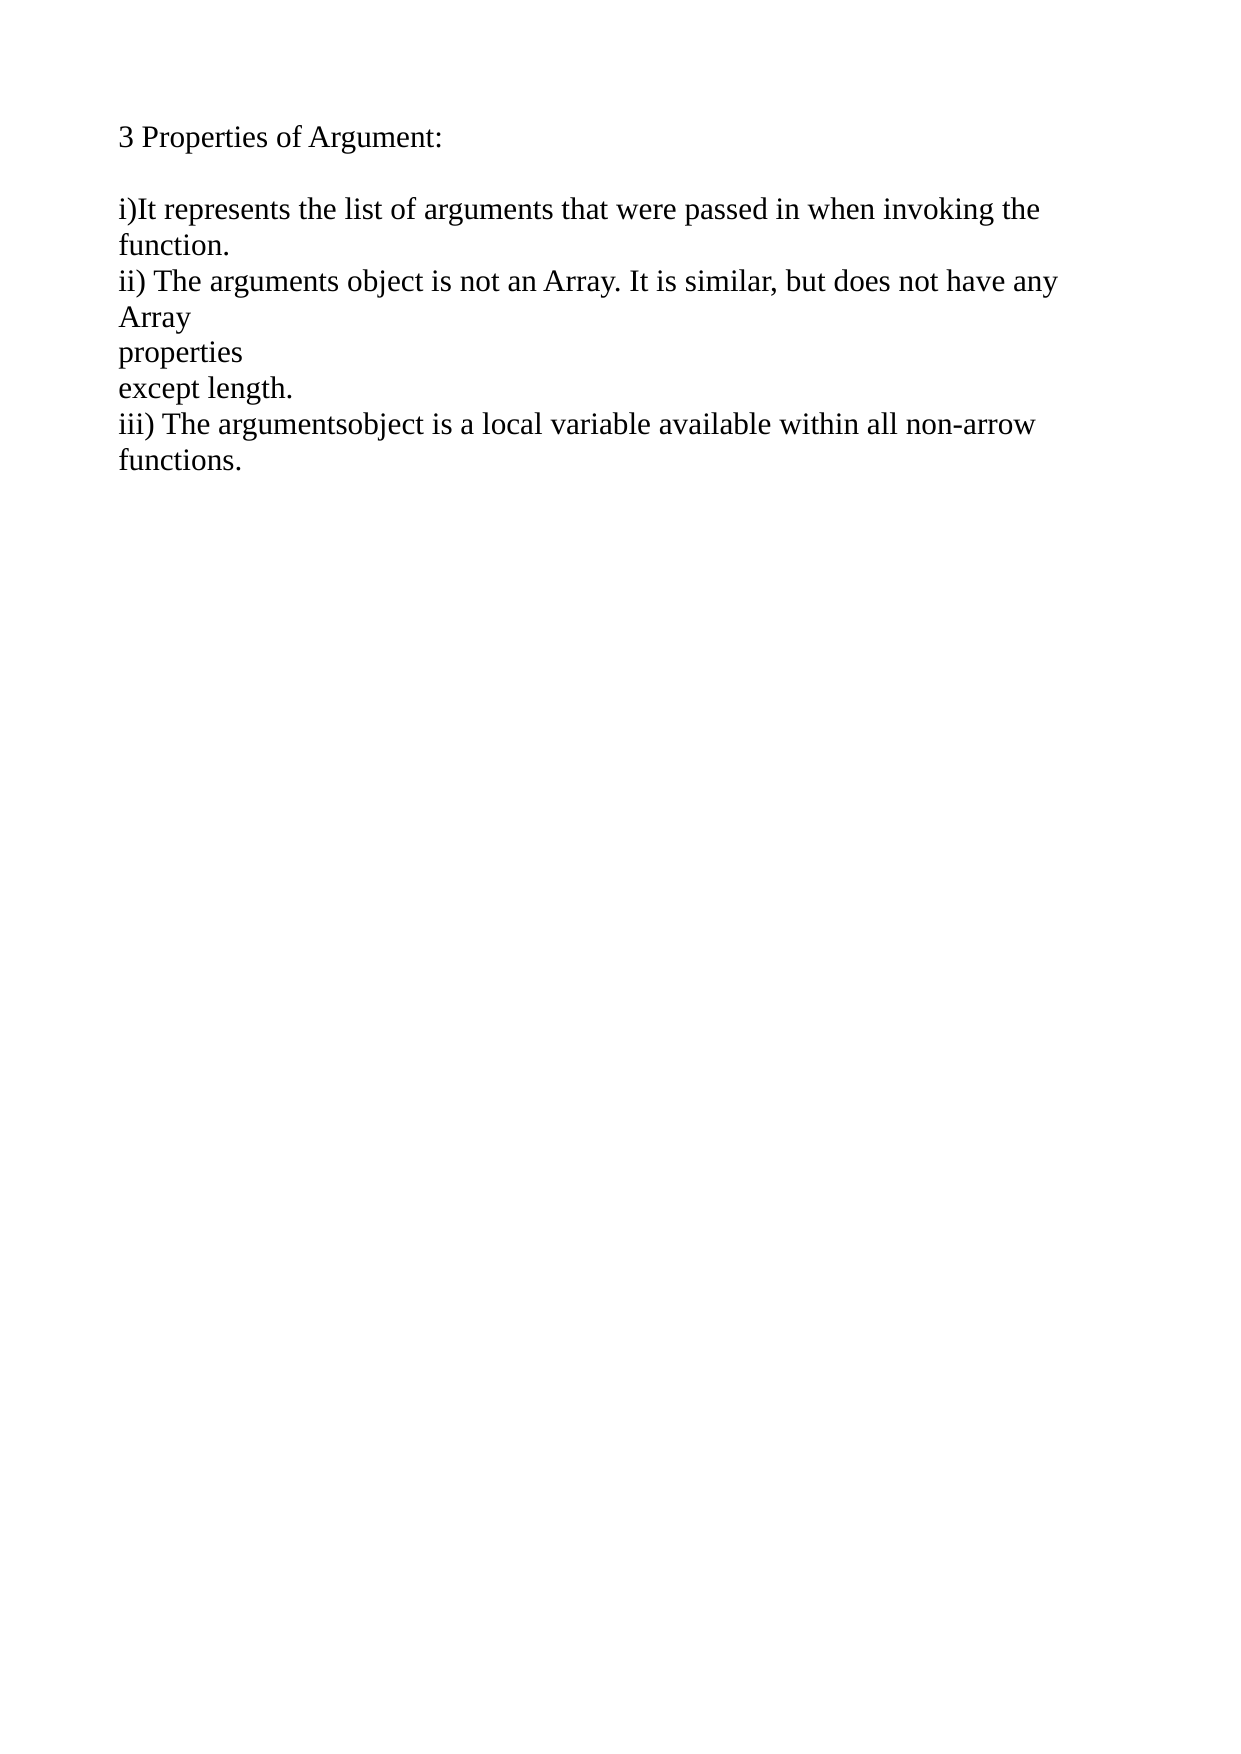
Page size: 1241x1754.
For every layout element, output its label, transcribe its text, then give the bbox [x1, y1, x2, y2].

text iii) The argumentsobject is a local variable available within all non-arrow functions. [118, 406, 1122, 477]
text properties [118, 334, 1122, 370]
text except length. [118, 370, 1122, 406]
text 3 Properties of Argument: [118, 118, 1122, 154]
text ii) The​ arguments object is not an Array. It is similar, but does not have any Array [118, 262, 1122, 334]
text i)It represents the list of arguments that were passed in when invoking the function. [118, 190, 1122, 262]
